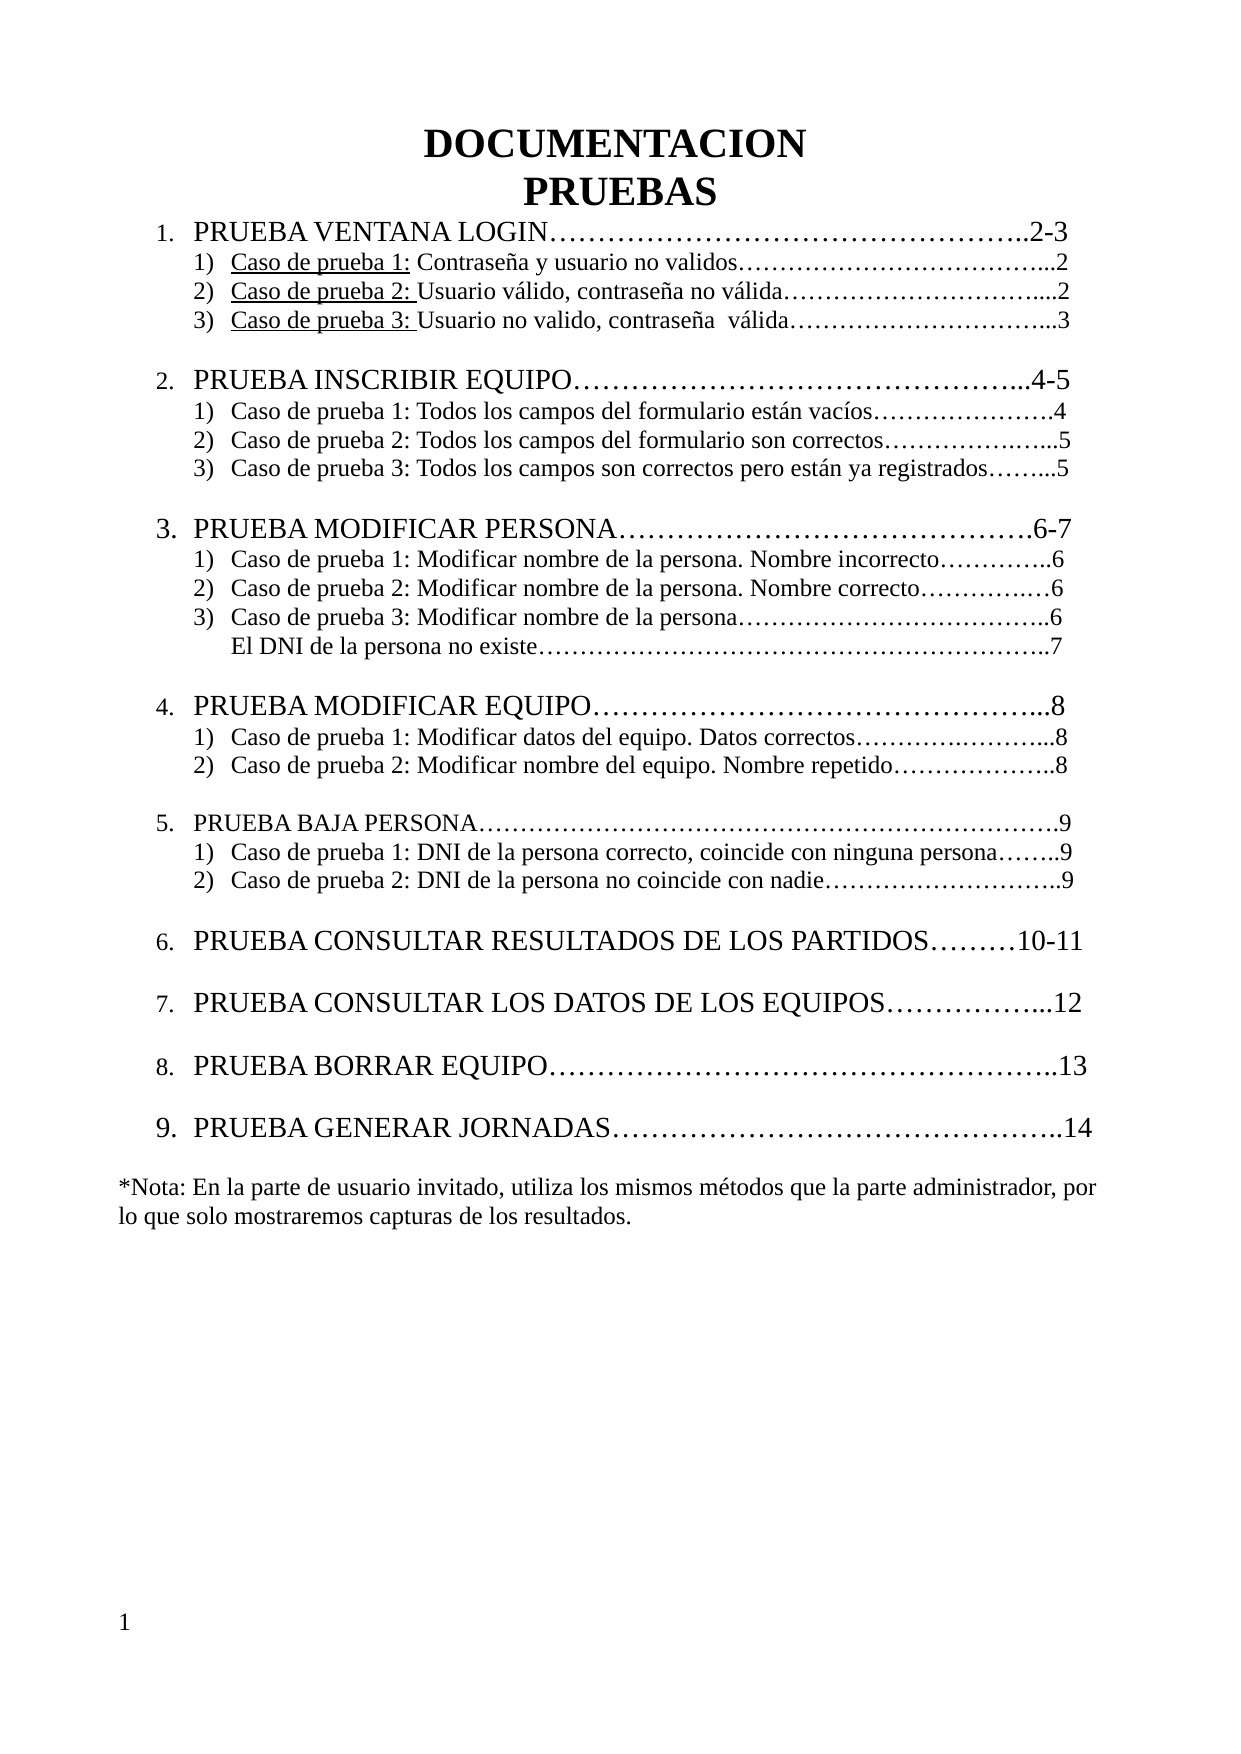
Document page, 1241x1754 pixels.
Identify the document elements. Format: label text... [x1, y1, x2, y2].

list Caso de prueba 2: Usuario válido, contraseña no válida…………………………....2 [193, 276, 1122, 305]
list Caso de prueba 2: Modificar nombre de la persona. Nombre correcto………….…6 [193, 573, 1122, 602]
text DOCUMENTACION [118, 118, 1122, 166]
list Caso de prueba 2: DNI de la persona no coincide con nadie………………………..9 [193, 866, 1122, 894]
list PRUEBA VENTANA LOGIN…………………………………………..2-3 [156, 214, 1122, 247]
list Caso de prueba 1: DNI de la persona correcto, coincide con ninguna persona……..9 [193, 837, 1122, 866]
list PRUEBA GENERAR JORNADAS………………………………………..14 [156, 1110, 1122, 1143]
list PRUEBA BORRAR EQUIPO……………………………………………..13 [156, 1048, 1122, 1081]
list Caso de prueba 2: Modificar nombre del equipo. Nombre repetido………………..8 [193, 751, 1122, 779]
list Caso de prueba 1: Modificar nombre de la persona. Nombre incorrecto…………..6 [193, 544, 1122, 573]
list PRUEBA MODIFICAR PERSONA…………………………………….6-7 [156, 511, 1122, 544]
list Caso de prueba 3: Todos los campos son correctos pero están ya registrados……...5 [193, 453, 1122, 482]
list Caso de prueba 3: Modificar nombre de la persona………………………………..6 [193, 602, 1122, 631]
list PRUEBA CONSULTAR LOS DATOS DE LOS EQUIPOS……………...12 [156, 985, 1122, 1019]
list Caso de prueba 1: Modificar datos del equipo. Datos correctos………….………...8 [193, 722, 1122, 751]
text PRUEBAS [118, 166, 1122, 214]
list El DNI de la persona no existe……………………………………………………..7 [193, 631, 1122, 659]
list PRUEBA CONSULTAR RESULTADOS DE LOS PARTIDOS………10-11 [156, 923, 1122, 957]
list Caso de prueba 1: Todos los campos del formulario están vacíos………………….4 [193, 396, 1122, 425]
text *Nota: En la parte de usuario invitado, utiliza los mismos métodos que la parte administrador, por lo que solo mostraremos capturas de los resultados. [118, 1172, 1122, 1230]
list Caso de prueba 2: Todos los campos del formulario son correctos…………….…...5 [193, 425, 1122, 453]
list PRUEBA BAJA PERSONA…………………………………………………………….9 [156, 808, 1122, 837]
list PRUEBA MODIFICAR EQUIPO………………………………………...8 [156, 688, 1122, 722]
list PRUEBA INSCRIBIR EQUIPO………………………………………...4-5 [156, 362, 1122, 396]
list Caso de prueba 1: Contraseña y usuario no validos………………………………...2 [193, 247, 1122, 276]
list Caso de prueba 3: Usuario no valido, contraseña válida…………………………...3 [193, 305, 1122, 334]
